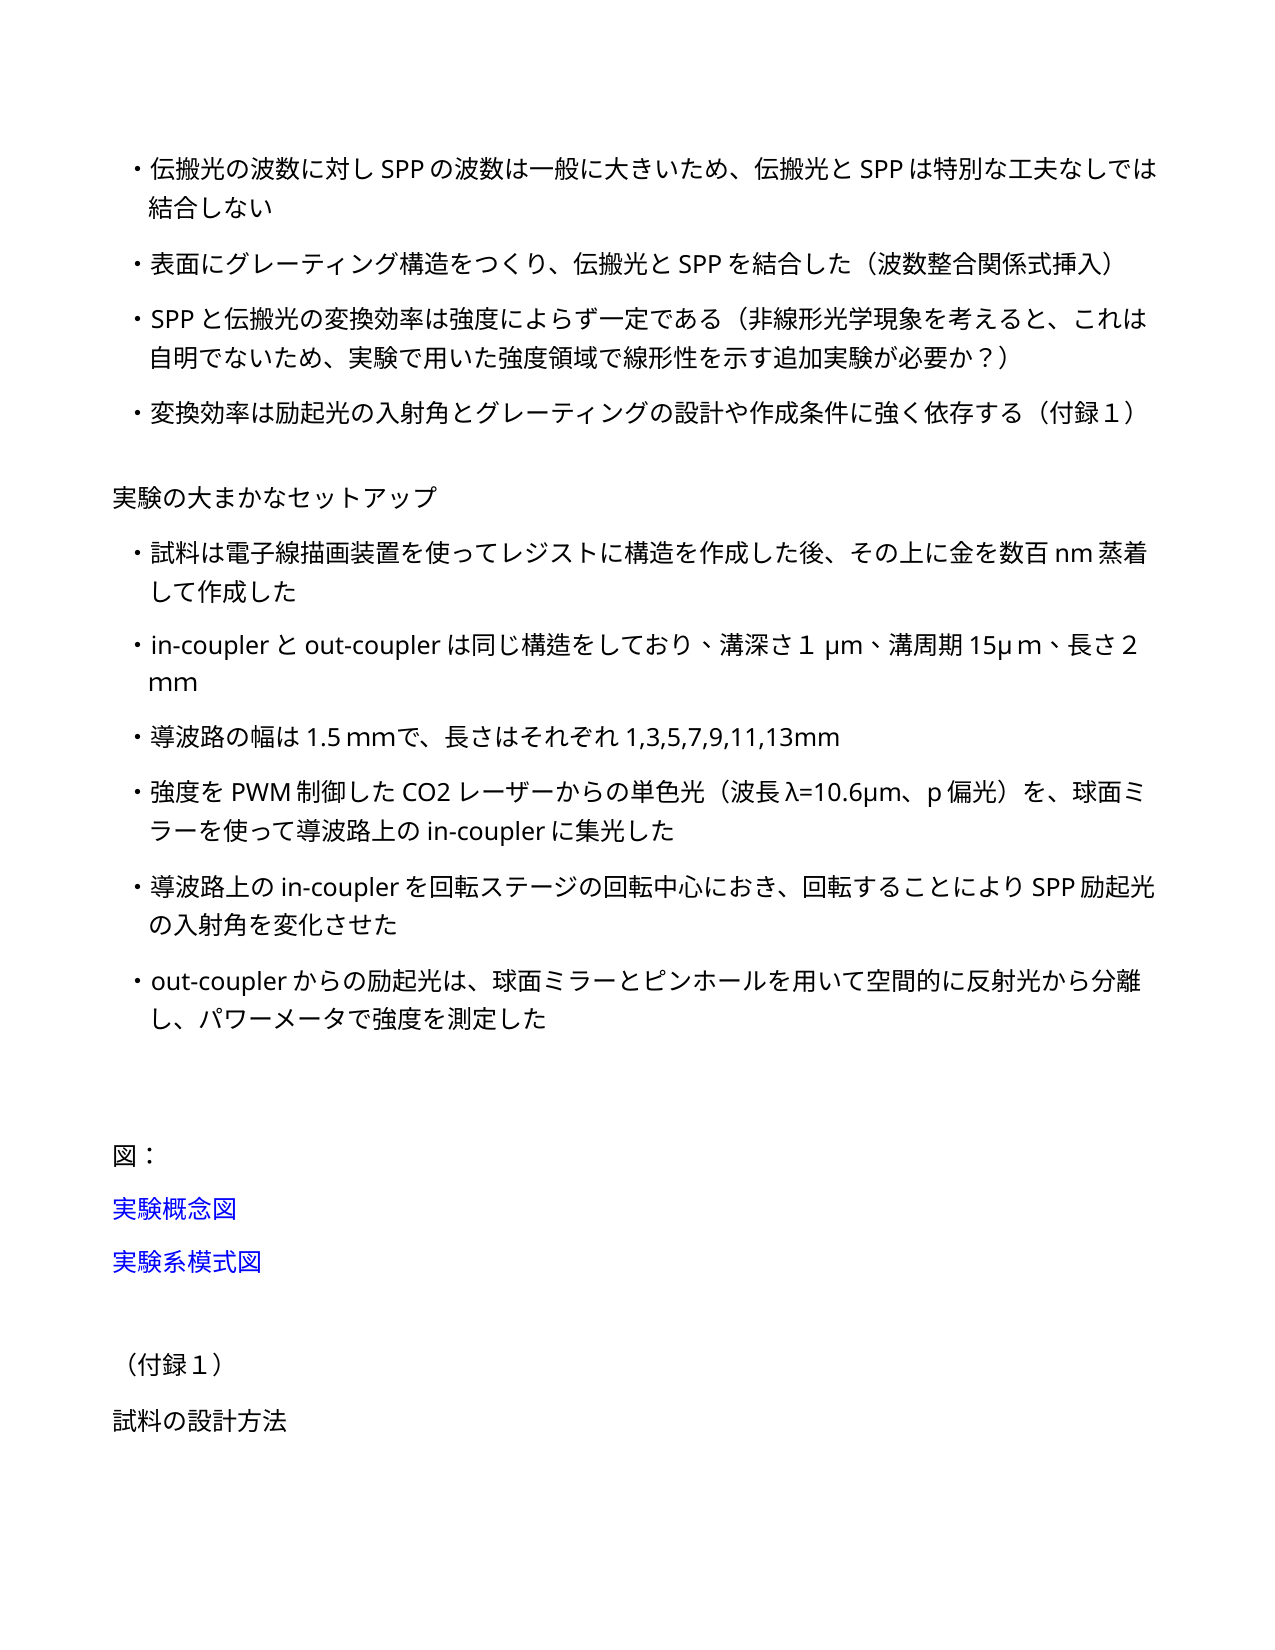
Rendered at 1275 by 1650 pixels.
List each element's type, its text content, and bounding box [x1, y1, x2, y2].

text 試料の設計方法 [112, 1401, 1162, 1437]
text ・導波路上のin-couplerを回転ステージの回転中心におき、回転することによりSPP励起光の入射角を変化させた [112, 867, 1162, 942]
text ・導波路の幅は1.5ｍｍで、長さはそれぞれ1,3,5,7,9,11,13mm [112, 717, 1162, 754]
text ・強度をPWM制御したCO2レーザーからの単色光（波長λ=10.6μm、p偏光）を、球面ミラーを使って導波路上のin-couplerに集光した [112, 773, 1162, 848]
text ・試料は電子線描画装置を使ってレジストに構造を作成した後、その上に金を数百nm蒸着して作成した [112, 534, 1162, 609]
text 実験概念図 [112, 1192, 1162, 1226]
text ・伝搬光の波数に対しSPPの波数は一般に大きいため、伝搬光とSPPは特別な工夫なしでは結合しない [112, 150, 1162, 225]
text 実験系模式図 [112, 1245, 1162, 1279]
text ・表面にグレーティング構造をつくり、伝搬光とSPPを結合した（波数整合関係式挿入） [112, 244, 1162, 280]
text ・in-couplerとout-couplerは同じ構造をしており、溝深さ１μm、溝周期15μｍ、長さ２ｍｍ [112, 628, 1162, 698]
text （付録１） [112, 1348, 1162, 1382]
text 実験の大まかなセットアップ [112, 478, 1162, 515]
text ・SPPと伝搬光の変換効率は強度によらず一定である（非線形光学現象を考えると、これは自明でないため、実験で用いた強度領域で線形性を示す追加実験が必要か？） [112, 299, 1162, 374]
text 図： [112, 1139, 1162, 1173]
text ・変換効率は励起光の入射角とグレーティングの設計や作成条件に強く依存する（付録１） [112, 394, 1162, 460]
text ・out-couplerからの励起光は、球面ミラーとピンホールを用いて空間的に反射光から分離し、パワーメータで強度を測定した [112, 961, 1162, 1036]
